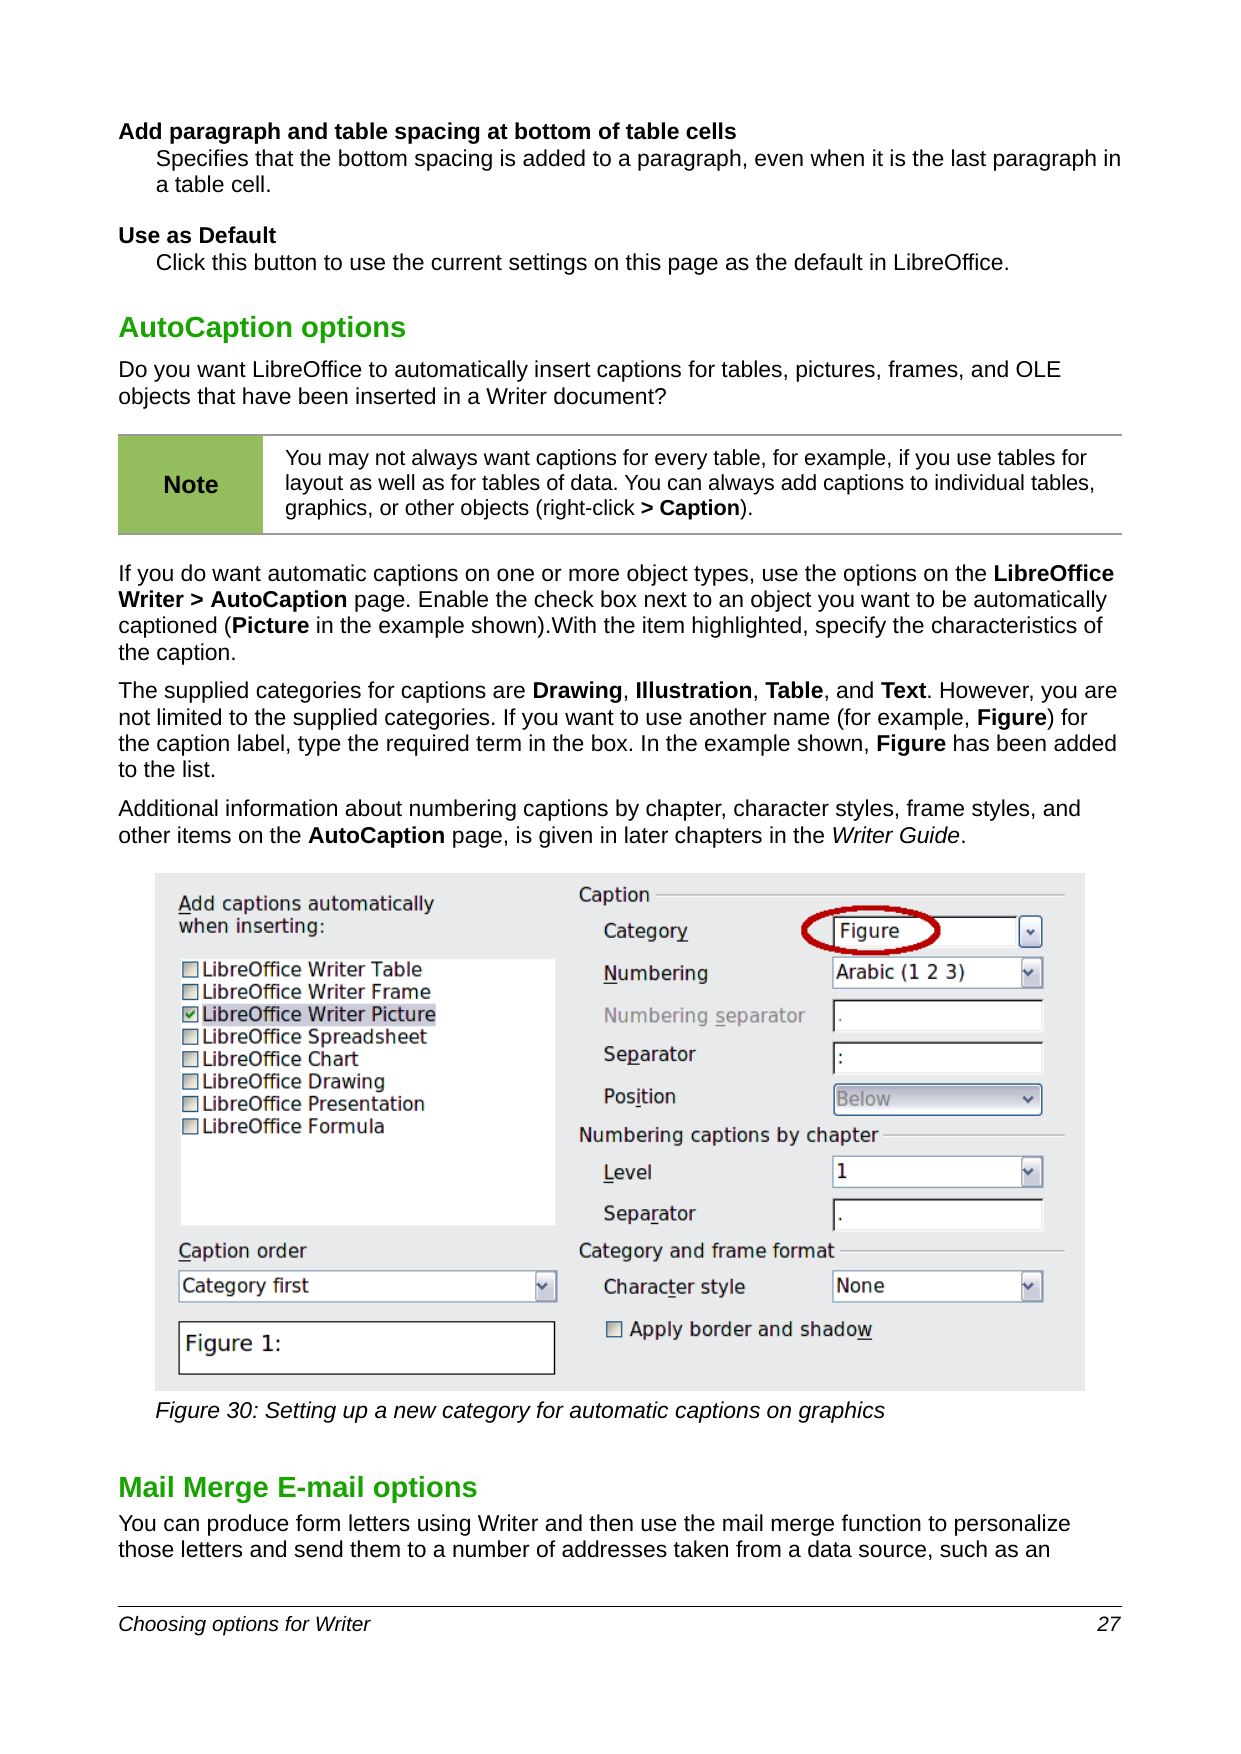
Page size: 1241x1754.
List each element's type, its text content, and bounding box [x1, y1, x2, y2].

text You can produce form letters using Writer and then use the mail merge function to personalize those letters and send them to a number of addresses taken from a data source, such as an [118, 1510, 1122, 1563]
table_header You may not always want captions for every table, for example, if you use tables for layout as well as for tables of data. You can always add captions to individual tables, graphics, or other objects (right-click > Caption). [264, 436, 1122, 533]
text Additional information about numbering captions by chapter, character styles, frame styles, and other items on the AutoCaption page, is given in later chapters in the Writer Guide. [118, 795, 1122, 848]
text The supplied categories for captions are Drawing, Illustration, Table, and Text. However, you are not limited to the supplied categories. If you want to use another name (for example, Figure) for the caption label, type the required term in the box. In the example shown, Figure has been added to the list. [118, 677, 1122, 783]
text If you do want automatic captions on one or more object types, use the options on the LibreOffice Writer > AutoCaption page. Enable the check box next to an object you want to be automatically captioned (Picture in the example shown).With the item highlighted, specify the characteristics of the caption. [118, 559, 1122, 665]
text Do you want LibreOffice to automatically insert captions for tables, pictures, frames, and OLE objects that have been inserted in a Writer document? [118, 356, 1122, 409]
text Add paragraph and table spacing at bottom of table cells [118, 118, 1122, 144]
text Use as Default [118, 222, 1122, 248]
text Figure 30: Setting up a new category for automatic captions on graphics [155, 1397, 1085, 1423]
subtitle Mail Merge E-mail options [118, 1470, 1122, 1503]
text Click this button to use the current settings on this page as the default in LibreOffice. [156, 248, 1122, 275]
table_header Note [118, 436, 263, 533]
picture [155, 873, 1085, 1391]
text Specifies that the bottom spacing is added to a paragraph, even when it is the last paragraph in a table cell. [156, 144, 1122, 197]
subtitle AutoCaption options [118, 310, 1122, 344]
